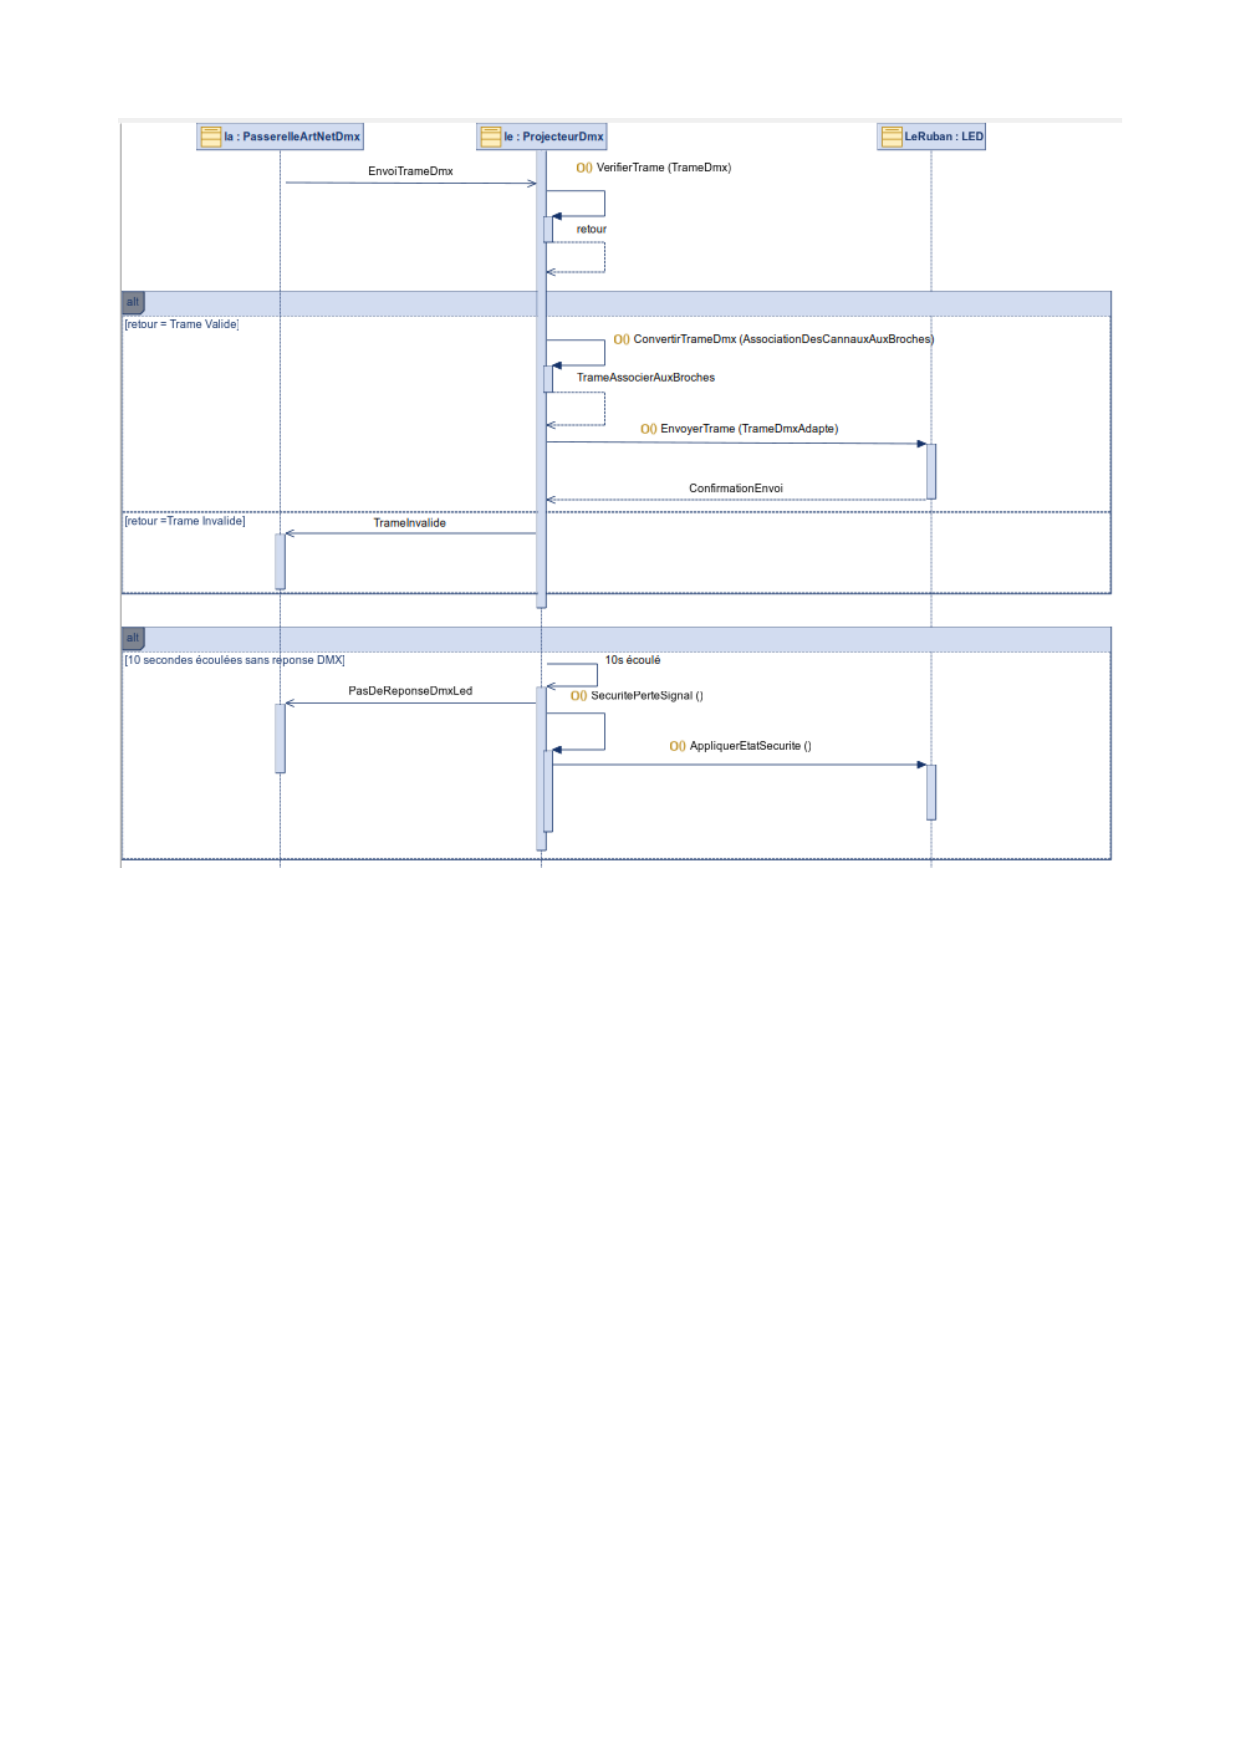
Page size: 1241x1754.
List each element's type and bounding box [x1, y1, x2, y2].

picture [118, 118, 1123, 868]
